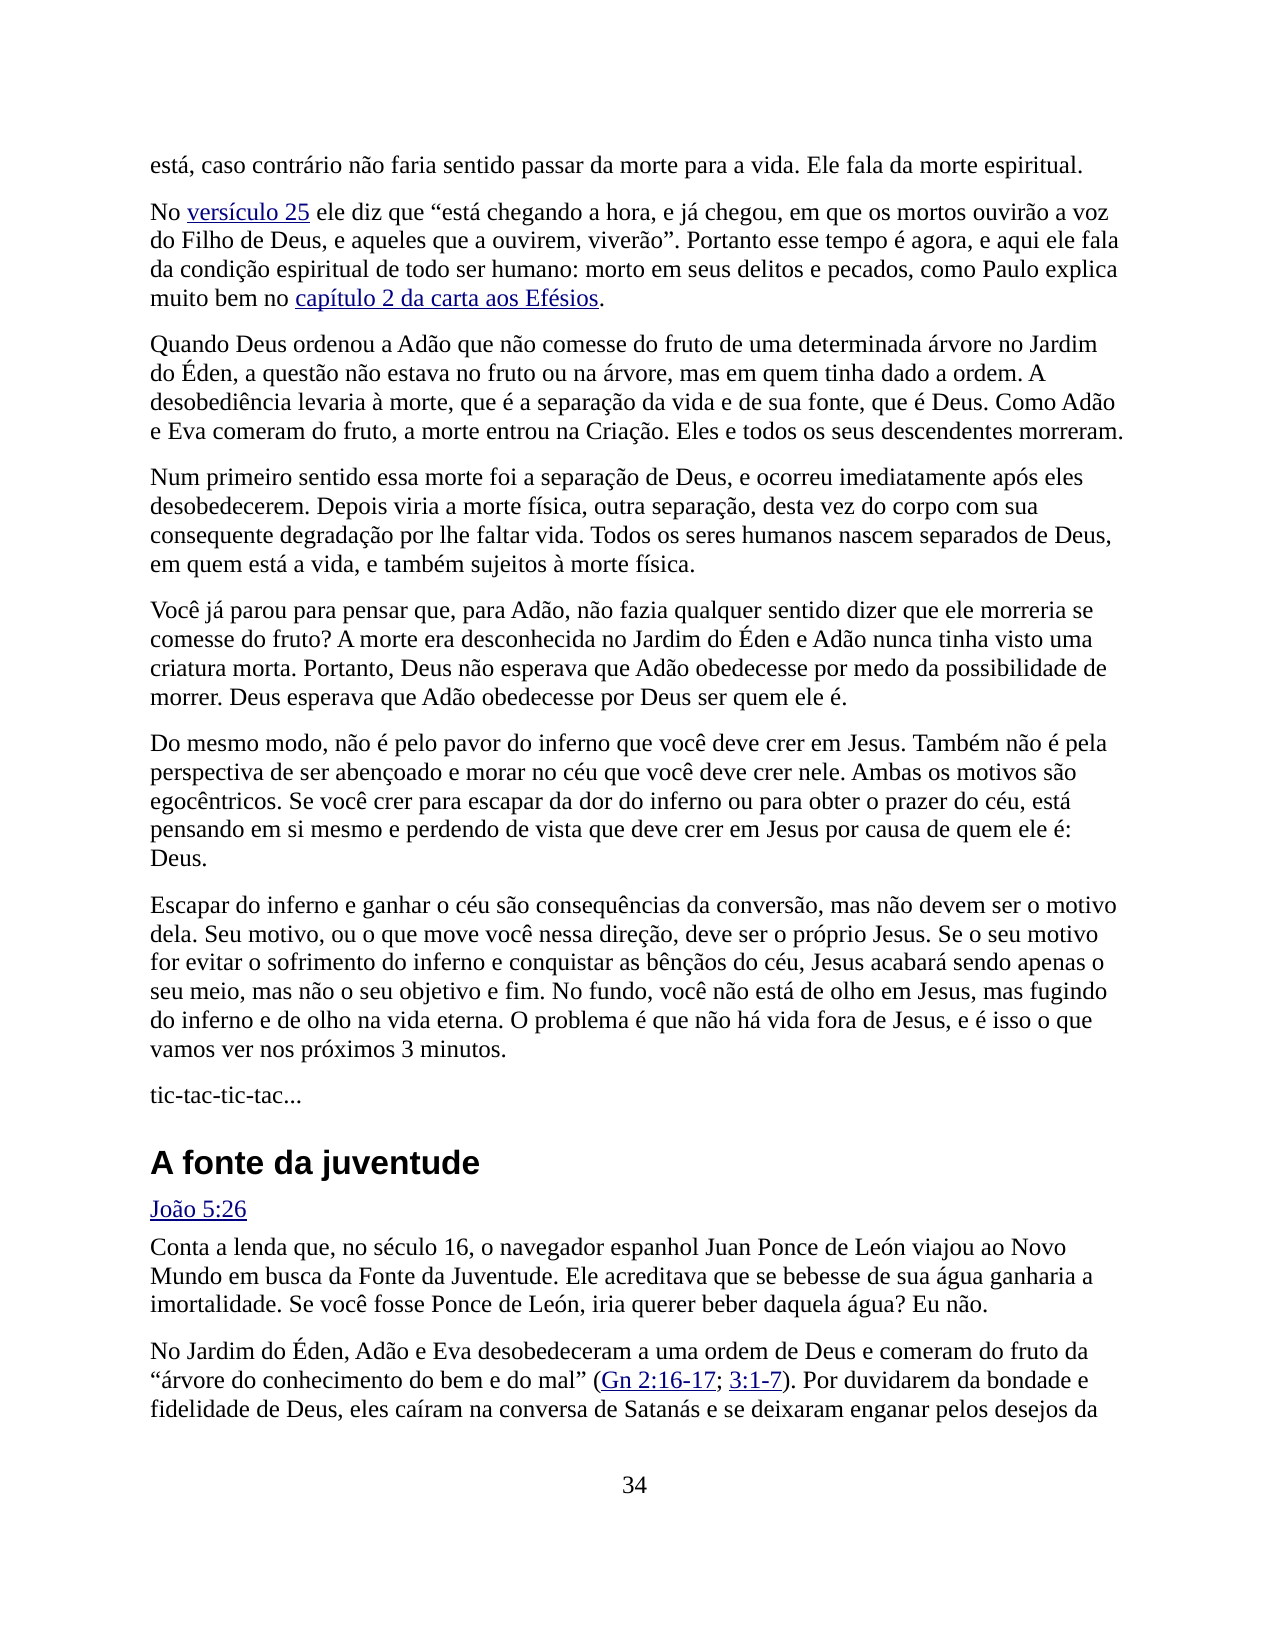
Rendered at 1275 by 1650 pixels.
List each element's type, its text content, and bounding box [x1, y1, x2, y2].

text Escapar do inferno e ganhar o céu são consequências da conversão, mas não devem ser o motivo dela. Seu motivo, ou o que move você nessa direção, deve ser o próprio Jesus. Se o seu motivo for evitar o sofrimento do inferno e conquistar as bênçãos do céu, Jesus acabará sendo apenas o seu meio, mas não o seu objetivo e fim. No fundo, você não está de olho em Jesus, mas fugindo do inferno e de olho na vida eterna. O problema é que não há vida fora de Jesus, e é isso o que vamos ver nos próximos 3 minutos. [150, 890, 1125, 1062]
text No versículo 25 ele diz que “está chegando a hora, e já chegou, em que os mortos ouvirão a voz do Filho de Deus, e aqueles que a ouvirem, viverão”. Portanto esse tempo é agora, e aqui ele fala da condição espiritual de todo ser humano: morto em seus delitos e pecados, como Paulo explica muito bem no capítulo 2 da carta aos Efésios. [150, 197, 1125, 312]
text Você já parou para pensar que, para Adão, não fazia qualquer sentido dizer que ele morreria se comesse do fruto? A morte era desconhecida no Jardim do Éden e Adão nunca tinha visto uma criatura morta. Portanto, Deus não esperava que Adão obedecesse por medo da possibilidade de morrer. Deus esperava que Adão obedecesse por Deus ser quem ele é. [150, 595, 1125, 710]
text tic-tac-tic-tac... [150, 1080, 1125, 1109]
text Quando Deus ordenou a Adão que não comesse do fruto de uma determinada árvore no Jardim do Éden, a questão não estava no fruto ou na árvore, mas em quem tinha dado a ordem. A desobediência levaria à morte, que é a separação da vida e de sua fonte, que é Deus. Como Adão e Eva comeram do fruto, a morte entrou na Criação. Eles e todos os seus descendentes morreram. [150, 329, 1125, 444]
text Num primeiro sentido essa morte foi a separação de Deus, e ocorreu imediatamente após eles desobedecerem. Depois viria a morte física, outra separação, desta vez do corpo com sua consequente degradação por lhe faltar vida. Todos os seres humanos nascem separados de Deus, em quem está a vida, e também sujeitos à morte física. [150, 462, 1125, 577]
text João 5:26 [150, 1194, 1125, 1223]
text No Jardim do Éden, Adão e Eva desobedeceram a uma ordem de Deus e comeram do fruto da “árvore do conhecimento do bem e do mal” (Gn 2:16-17; 3:1-7). Por duvidarem da bondade e fidelidade de Deus, eles caíram na conversa de Satanás e se deixaram enganar pelos desejos da [150, 1336, 1125, 1422]
text está, caso contrário não faria sentido passar da morte para a vida. Ele fala da morte espiritual. [150, 150, 1125, 179]
text Conta a lenda que, no século 16, o navegador espanhol Juan Ponce de León viajou ao Novo Mundo em busca da Fonte da Juventude. Ele acreditava que se bebesse de sua água ganharia a imortalidade. Se você fosse Ponce de León, iria querer beber daquela água? Eu não. [150, 1232, 1125, 1318]
text Do mesmo modo, não é pelo pavor do inferno que você deve crer em Jesus. Também não é pela perspectiva de ser abençoado e morar no céu que você deve crer nele. Ambas os motivos são egocêntricos. Se você crer para escapar da dor do inferno ou para obter o prazer do céu, está pensando em si mesmo e perdendo de vista que deve crer em Jesus por causa de quem ele é: Deus. [150, 728, 1125, 872]
subtitle A fonte da juventude [150, 1143, 1125, 1182]
